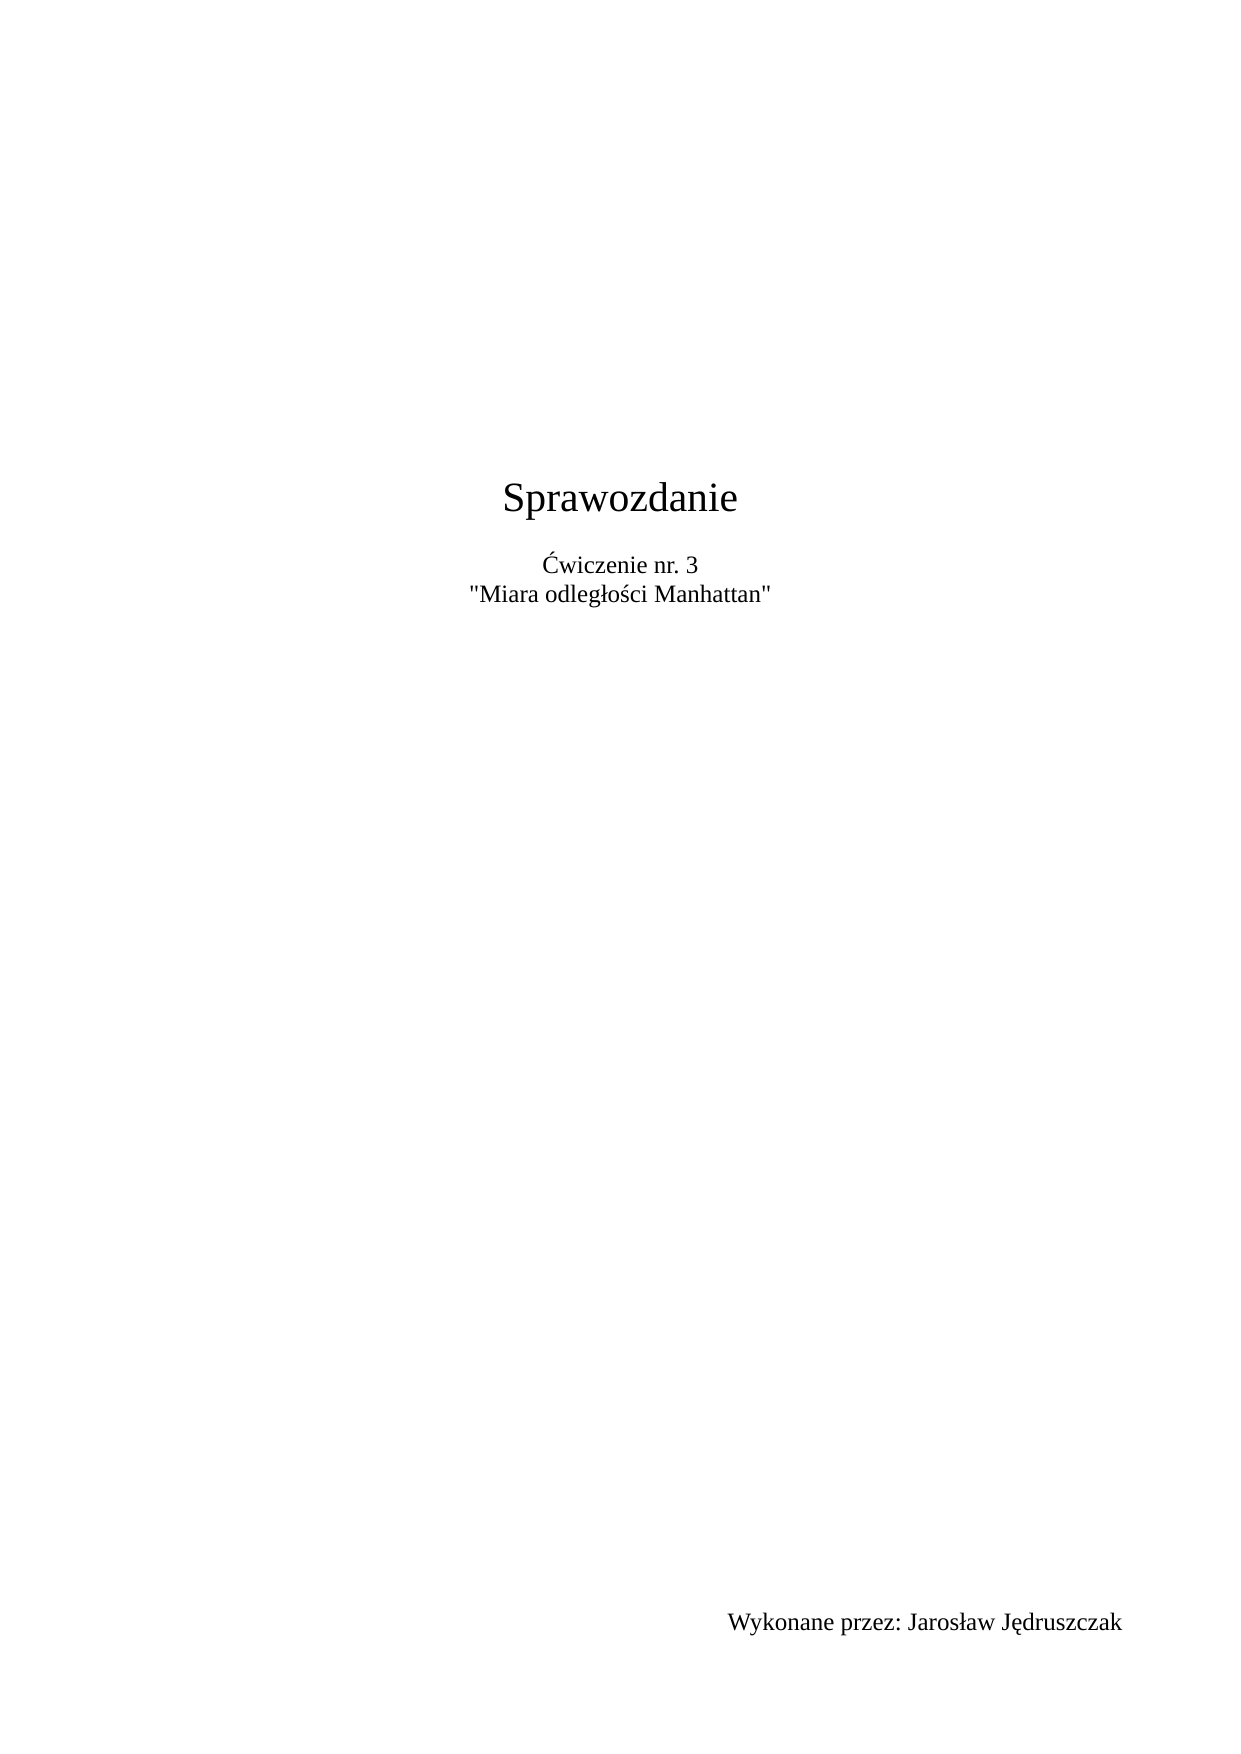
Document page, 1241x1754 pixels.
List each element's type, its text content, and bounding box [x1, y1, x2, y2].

text Sprawozdanie [118, 472, 1122, 520]
text "Miara odległości Manhattan" [118, 579, 1122, 607]
text Ćwiczenie nr. 3 [118, 550, 1122, 579]
